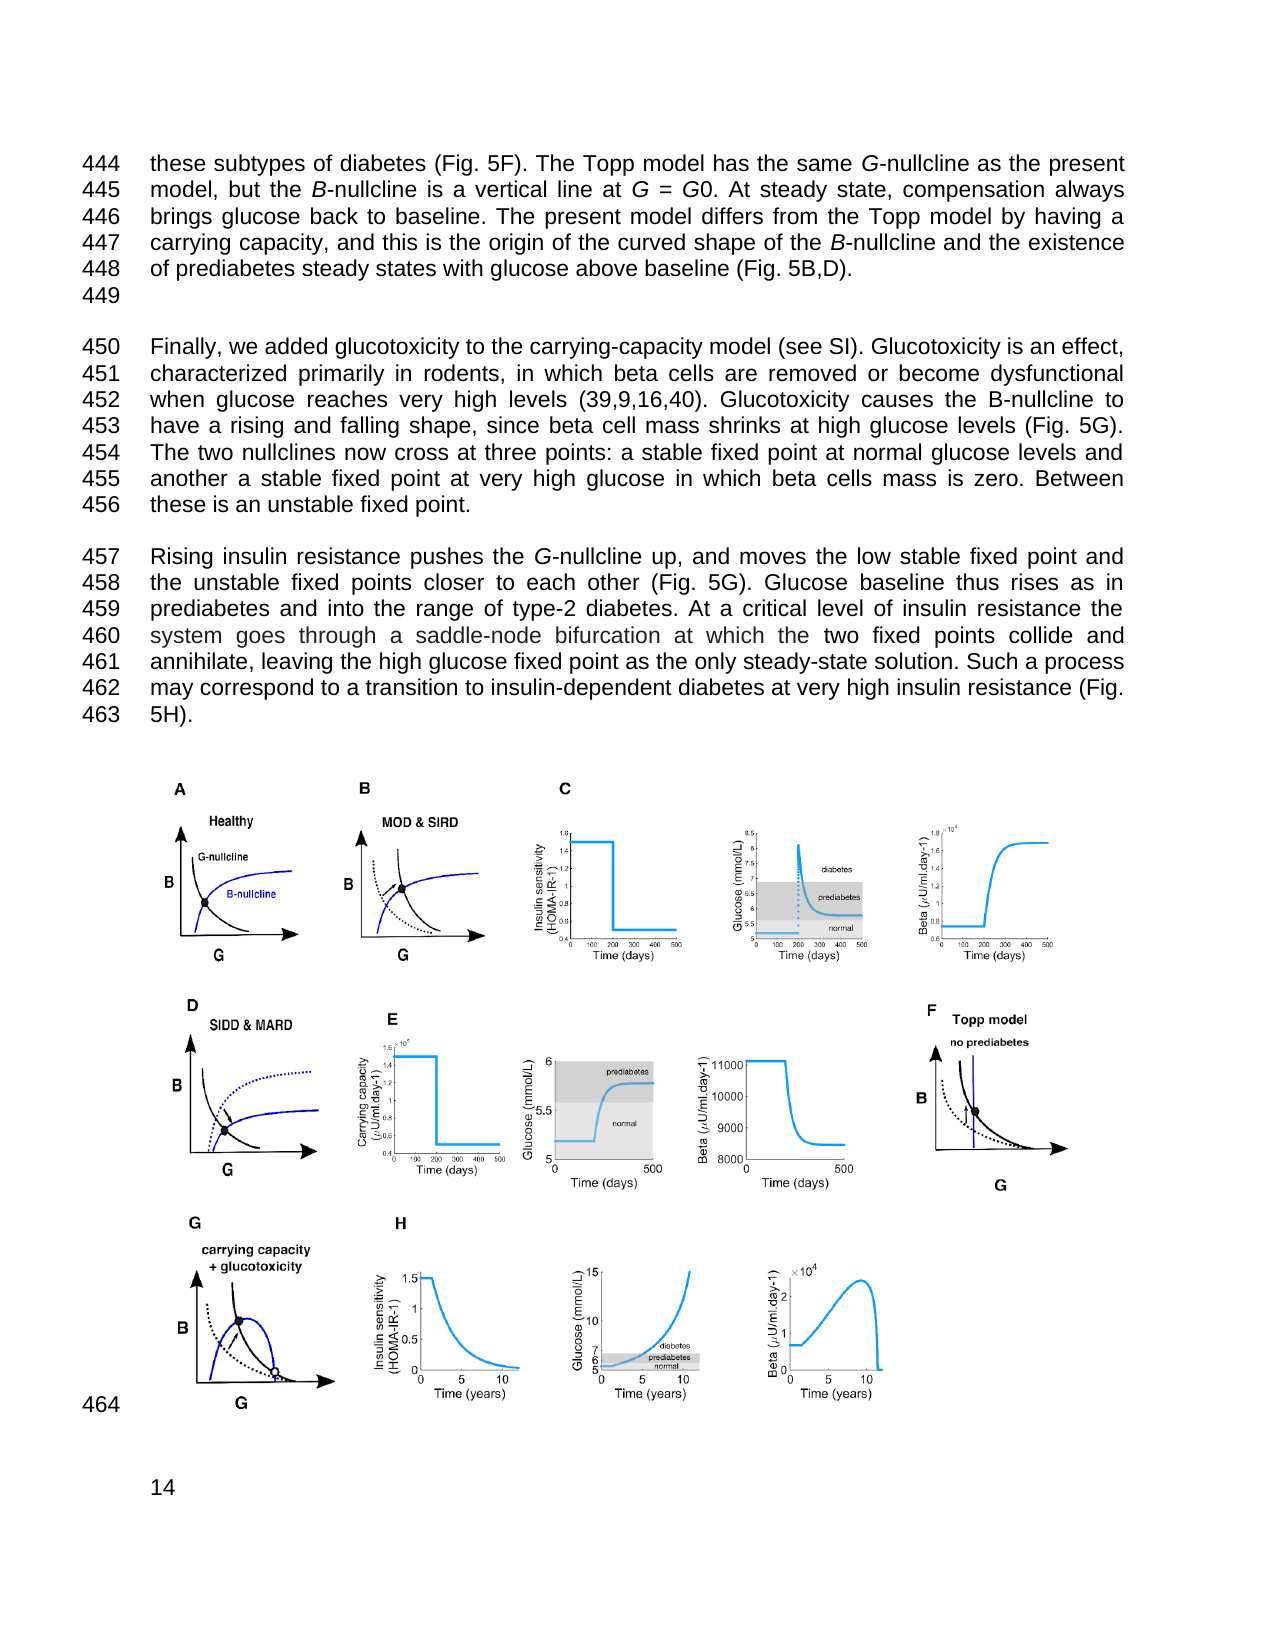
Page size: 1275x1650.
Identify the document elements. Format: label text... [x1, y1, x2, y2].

picture [150, 752, 1091, 1413]
text Finally, we added glucotoxicity to the carrying-capacity model (see SI). Glucotoxicity is an effect, characterized primarily in rodents, in which beta cells are removed or become dysfunctional when glucose reaches very high levels (39,9,16,40). Glucotoxicity causes the B-nullcline to have a rising and falling shape, since beta cell mass shrinks at high glucose levels (Fig. 5G). The two nullclines now cross at three points: a stable fixed point at normal glucose levels and another a stable fixed point at very high glucose in which beta cells mass is zero. Between these is an unstable fixed point. [150, 333, 1125, 518]
text these subtypes of diabetes (Fig. 5F). The Topp model has the same G-nullcline as the present model, but the B-nullcline is a vertical line at G = G0. At steady state, compensation always brings glucose back to baseline. The present model differs from the Topp model by having a carrying capacity, and this is the origin of the curved shape of the B-nullcline and the existence of prediabetes steady states with glucose above baseline (Fig. 5B,D). [150, 150, 1125, 308]
text Rising insulin resistance pushes the G-nullcline up, and moves the low stable fixed point and the unstable fixed points closer to each other (Fig. 5G). Glucose baseline thus rises as in prediabetes and into the range of type-2 diabetes. At a critical level of insulin resistance the system goes through a saddle-node bifurcation at which the two fixed points collide and annihilate, leaving the high glucose fixed point as the only steady-state solution. Such a process may correspond to a transition to insulin-dependent diabetes at very high insulin resistance (Fig. 5H). [150, 543, 1125, 727]
